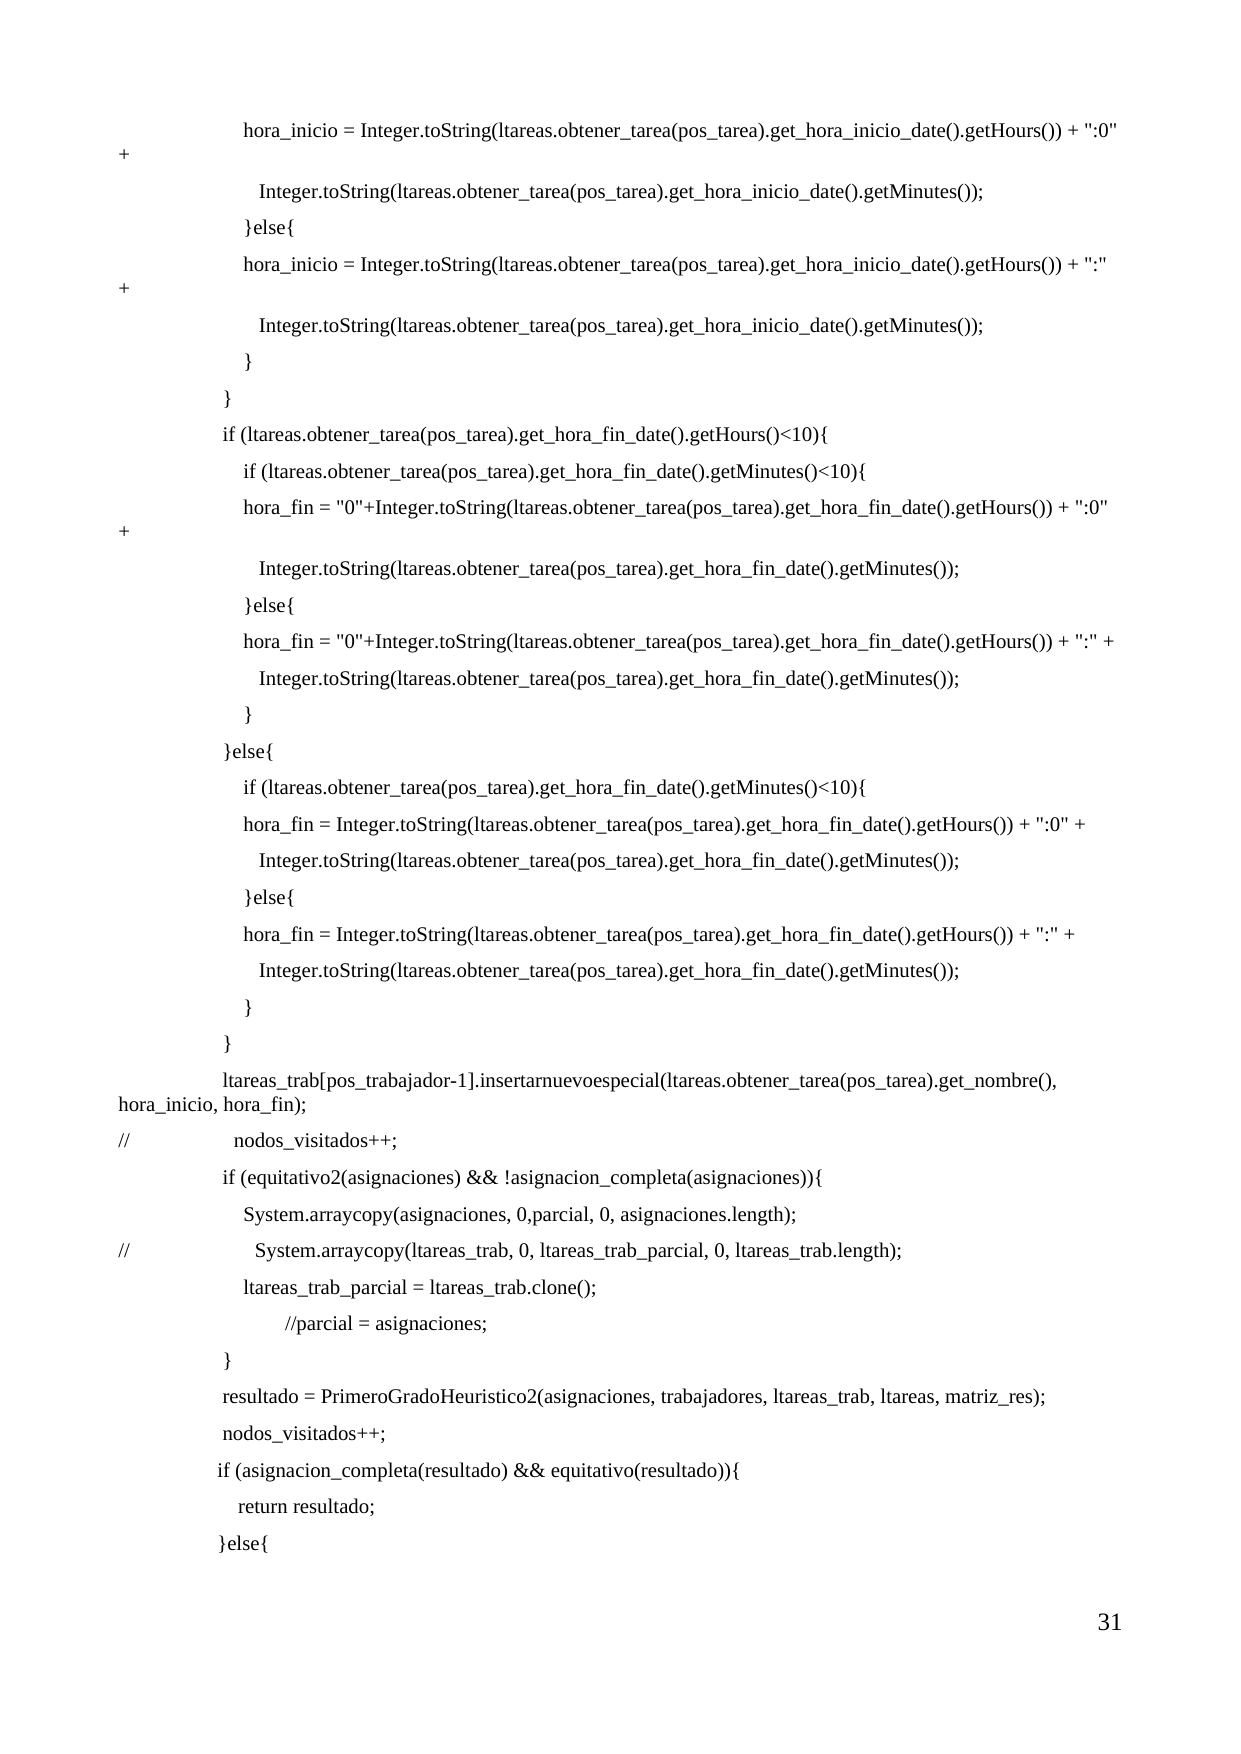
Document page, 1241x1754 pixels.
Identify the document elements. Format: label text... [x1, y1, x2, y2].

text resultado = PrimeroGradoHeuristico2(asignaciones, trabajadores, ltareas_trab, ltareas, matriz_res); [118, 1384, 1122, 1408]
text } [118, 1031, 1122, 1055]
text }else{ [118, 739, 1122, 763]
text hora_inicio = Integer.toString(ltareas.obtener_tarea(pos_tarea).get_hora_inicio_date().getHours()) + ":0" + [118, 118, 1122, 166]
text } [118, 995, 1122, 1019]
text hora_inicio = Integer.toString(ltareas.obtener_tarea(pos_tarea).get_hora_inicio_date().getHours()) + ":" + [118, 252, 1122, 300]
text // nodos_visitados++; [118, 1128, 1122, 1152]
text } [118, 1348, 1122, 1372]
text if (equitativo2(asignaciones) && !asignacion_completa(asignaciones)){ [118, 1165, 1122, 1189]
text return resultado; [118, 1494, 1122, 1518]
text nodos_visitados++; [118, 1421, 1122, 1445]
text hora_fin = "0"+Integer.toString(ltareas.obtener_tarea(pos_tarea).get_hora_fin_date().getHours()) + ":" + [118, 629, 1122, 653]
text ltareas_trab_parcial = ltareas_trab.clone(); [118, 1275, 1122, 1299]
text }else{ [118, 885, 1122, 909]
text hora_fin = Integer.toString(ltareas.obtener_tarea(pos_tarea).get_hora_fin_date().getHours()) + ":" + [118, 922, 1122, 946]
text if (ltareas.obtener_tarea(pos_tarea).get_hora_fin_date().getHours()<10){ [118, 422, 1122, 446]
text if (asignacion_completa(resultado) && equitativo(resultado)){ [118, 1457, 1122, 1482]
text if (ltareas.obtener_tarea(pos_tarea).get_hora_fin_date().getMinutes()<10){ [118, 775, 1122, 799]
text } [118, 349, 1122, 373]
text hora_fin = "0"+Integer.toString(ltareas.obtener_tarea(pos_tarea).get_hora_fin_date().getHours()) + ":0" + [118, 495, 1122, 543]
text if (ltareas.obtener_tarea(pos_tarea).get_hora_fin_date().getMinutes()<10){ [118, 459, 1122, 483]
text Integer.toString(ltareas.obtener_tarea(pos_tarea).get_hora_fin_date().getMinutes()); [118, 958, 1122, 982]
text ltareas_trab[pos_trabajador-1].insertarnuevoespecial(ltareas.obtener_tarea(pos_tarea).get_nombre(), hora_inicio, hora_fin); [118, 1068, 1122, 1116]
text } [118, 702, 1122, 726]
text Integer.toString(ltareas.obtener_tarea(pos_tarea).get_hora_inicio_date().getMinutes()); [118, 179, 1122, 203]
text // System.arraycopy(ltareas_trab, 0, ltareas_trab_parcial, 0, ltareas_trab.length); [118, 1238, 1122, 1262]
text } [118, 386, 1122, 410]
text hora_fin = Integer.toString(ltareas.obtener_tarea(pos_tarea).get_hora_fin_date().getHours()) + ":0" + [118, 812, 1122, 836]
text //parcial = asignaciones; [118, 1311, 1122, 1335]
text }else{ [118, 592, 1122, 617]
text }else{ [118, 215, 1122, 239]
text }else{ [118, 1531, 1122, 1555]
text Integer.toString(ltareas.obtener_tarea(pos_tarea).get_hora_fin_date().getMinutes()); [118, 556, 1122, 580]
text Integer.toString(ltareas.obtener_tarea(pos_tarea).get_hora_fin_date().getMinutes()); [118, 848, 1122, 872]
text System.arraycopy(asignaciones, 0,parcial, 0, asignaciones.length); [118, 1202, 1122, 1226]
text Integer.toString(ltareas.obtener_tarea(pos_tarea).get_hora_inicio_date().getMinutes()); [118, 312, 1122, 337]
text Integer.toString(ltareas.obtener_tarea(pos_tarea).get_hora_fin_date().getMinutes()); [118, 666, 1122, 690]
